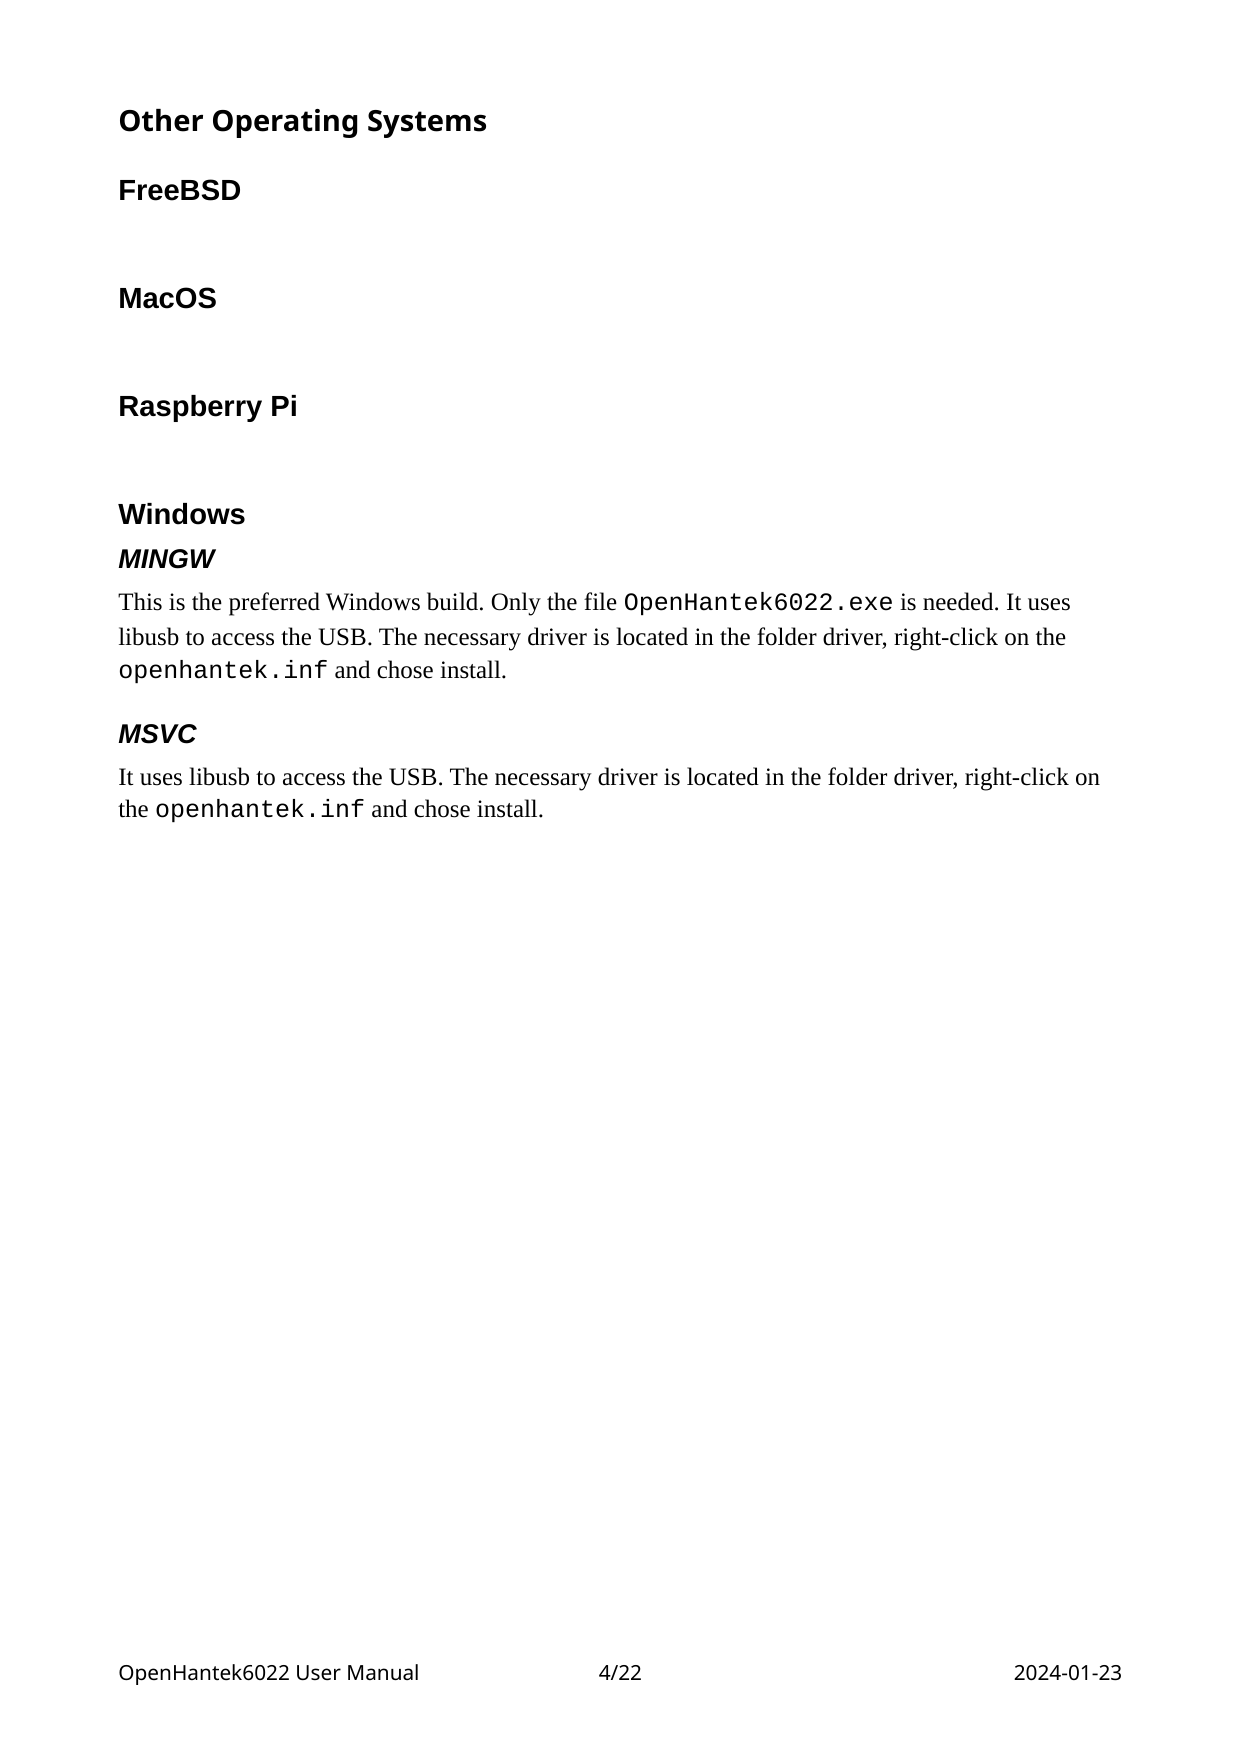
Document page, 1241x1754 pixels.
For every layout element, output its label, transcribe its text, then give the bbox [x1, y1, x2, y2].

subtitle MacOS [118, 281, 1122, 315]
subtitle Windows [118, 497, 1122, 531]
text This is the preferred Windows build. Only the file OpenHantek6022.exe is needed. It uses libusb to access the USB. The necessary driver is located in the folder driver, right-click on the openhantek.inf and chose install. [118, 587, 1122, 686]
subtitle MSVC [118, 718, 1122, 749]
subtitle Other Operating Systems [118, 100, 1122, 140]
subtitle FreeBSD [118, 173, 1122, 207]
subtitle Raspberry Pi [118, 389, 1122, 423]
subtitle MINGW [118, 543, 1122, 575]
text It uses libusb to access the USB. The necessary driver is located in the folder driver, right-click on the openhantek.inf and chose install. [118, 762, 1122, 825]
